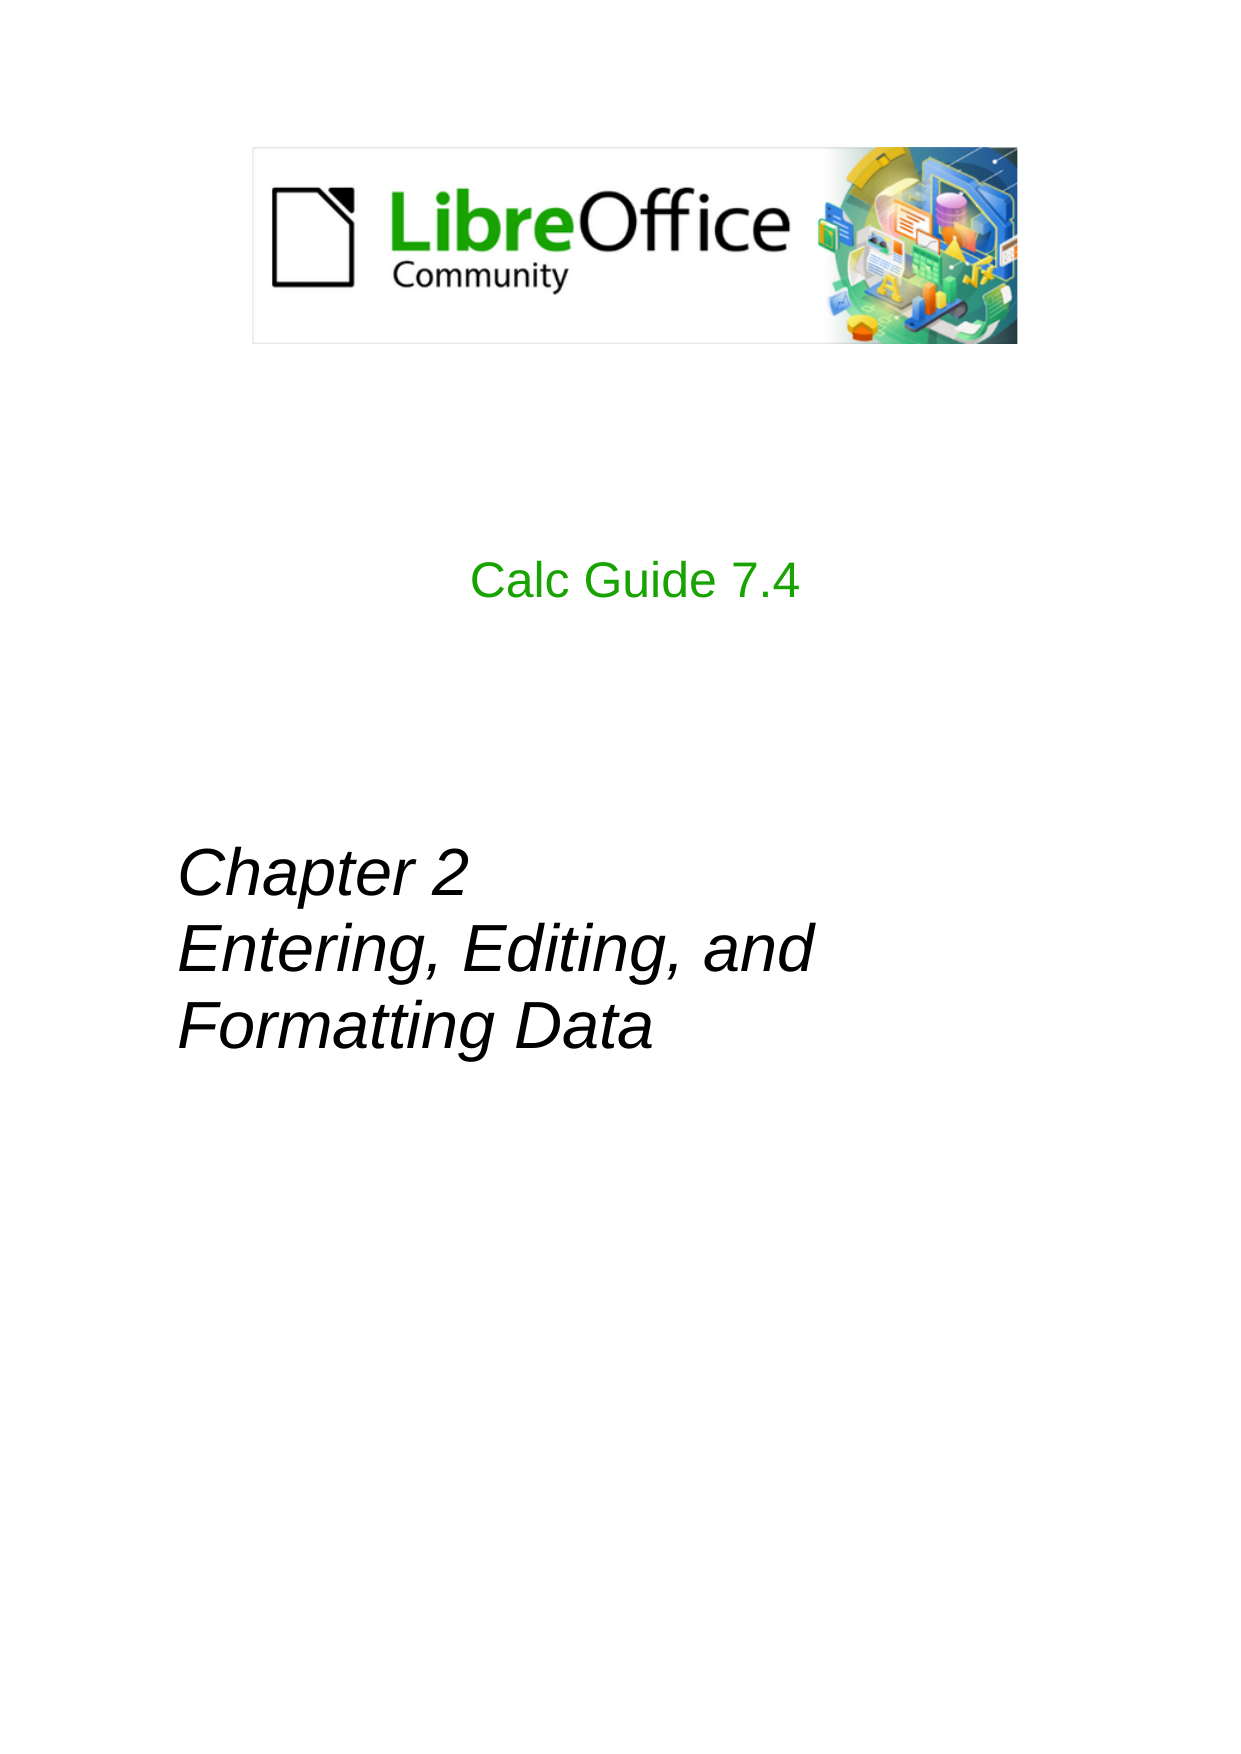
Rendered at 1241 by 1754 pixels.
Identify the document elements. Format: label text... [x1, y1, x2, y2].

picture [252, 147, 1018, 344]
title Chapter 2 Entering, Editing, and Formatting Data [177, 833, 1093, 1063]
text Calc Guide 7.4 [177, 550, 1093, 608]
